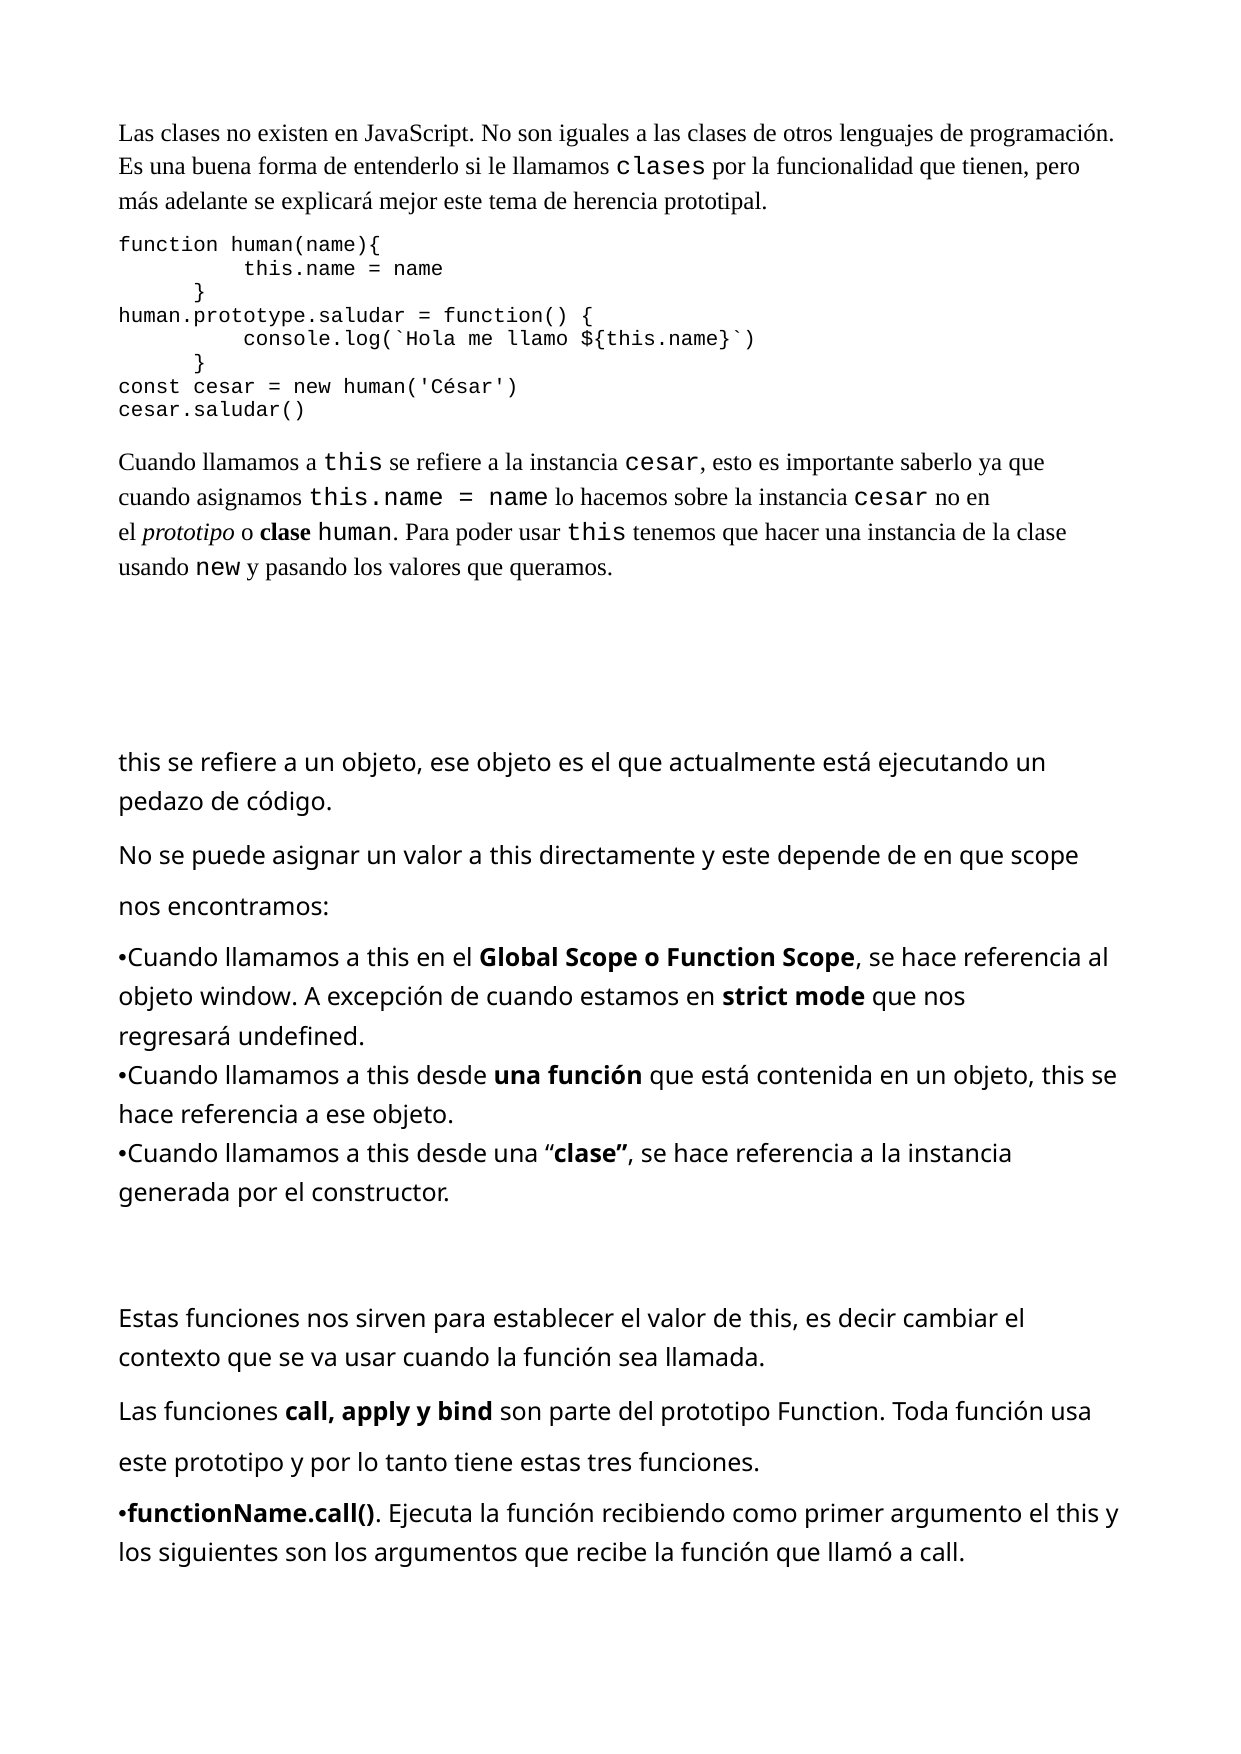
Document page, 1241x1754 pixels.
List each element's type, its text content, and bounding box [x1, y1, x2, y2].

text human.prototype.saludar = function() { [118, 305, 1122, 328]
text Cuando llamamos a this se refiere a la instancia cesar, esto es importante saberlo ya que cuando asignamos this.name = name lo hacemos sobre la instancia cesar no en el prototipo o clase human. Para poder usar this tenemos que hacer una instancia de la clase usando new y pasando los valores que queramos. [118, 447, 1122, 583]
text ‌ [118, 423, 1122, 447]
text No se puede asignar un valor a this directamente y este depende de en que scope nos encontramos: [118, 838, 1122, 923]
text Las funciones call, apply y bind son parte del prototipo Function. Toda función usa este prototipo y por lo tanto tiene estas tres funciones. [118, 1393, 1122, 1478]
text this.name = name [118, 257, 1122, 281]
text this se refiere a un objeto, ese objeto es el que actualmente está ejecutando un pedazo de código. [118, 745, 1122, 818]
text Estas funciones nos sirven para establecer el valor de this, es decir cambiar el contexto que se va usar cuando la función sea llamada. [118, 1300, 1122, 1373]
list Cuando llamamos a this desde una función que está contenida en un objeto, this se hace referencia a ese objeto. [118, 1057, 1122, 1131]
list Cuando llamamos a this desde una “clase”, se hace referencia a la instancia generada por el constructor. [118, 1136, 1122, 1209]
text console.log(`Hola me llamo ${this.name}`) [118, 328, 1122, 352]
text cesar.saludar() [118, 399, 1122, 423]
text } [118, 281, 1122, 305]
text Las clases no existen en JavaScript. No son iguales a las clases de otros lenguajes de programación. Es una buena forma de entenderlo si le llamamos clases por la funcionalidad que tienen, pero más adelante se explicará mejor este tema de herencia prototipal. [118, 118, 1122, 215]
list Cuando llamamos a this en el Global Scope o Function Scope, se hace referencia al objeto window. A excepción de cuando estamos en strict mode que nos regresará undefined. [118, 940, 1122, 1052]
text } [118, 352, 1122, 376]
list functionName.call(). Ejecuta la función recibiendo como primer argumento el this y los siguientes son los argumentos que recibe la función que llamó a call. [118, 1495, 1122, 1568]
text const cesar = new human('César') [118, 376, 1122, 399]
text function human(name){ [118, 234, 1122, 257]
